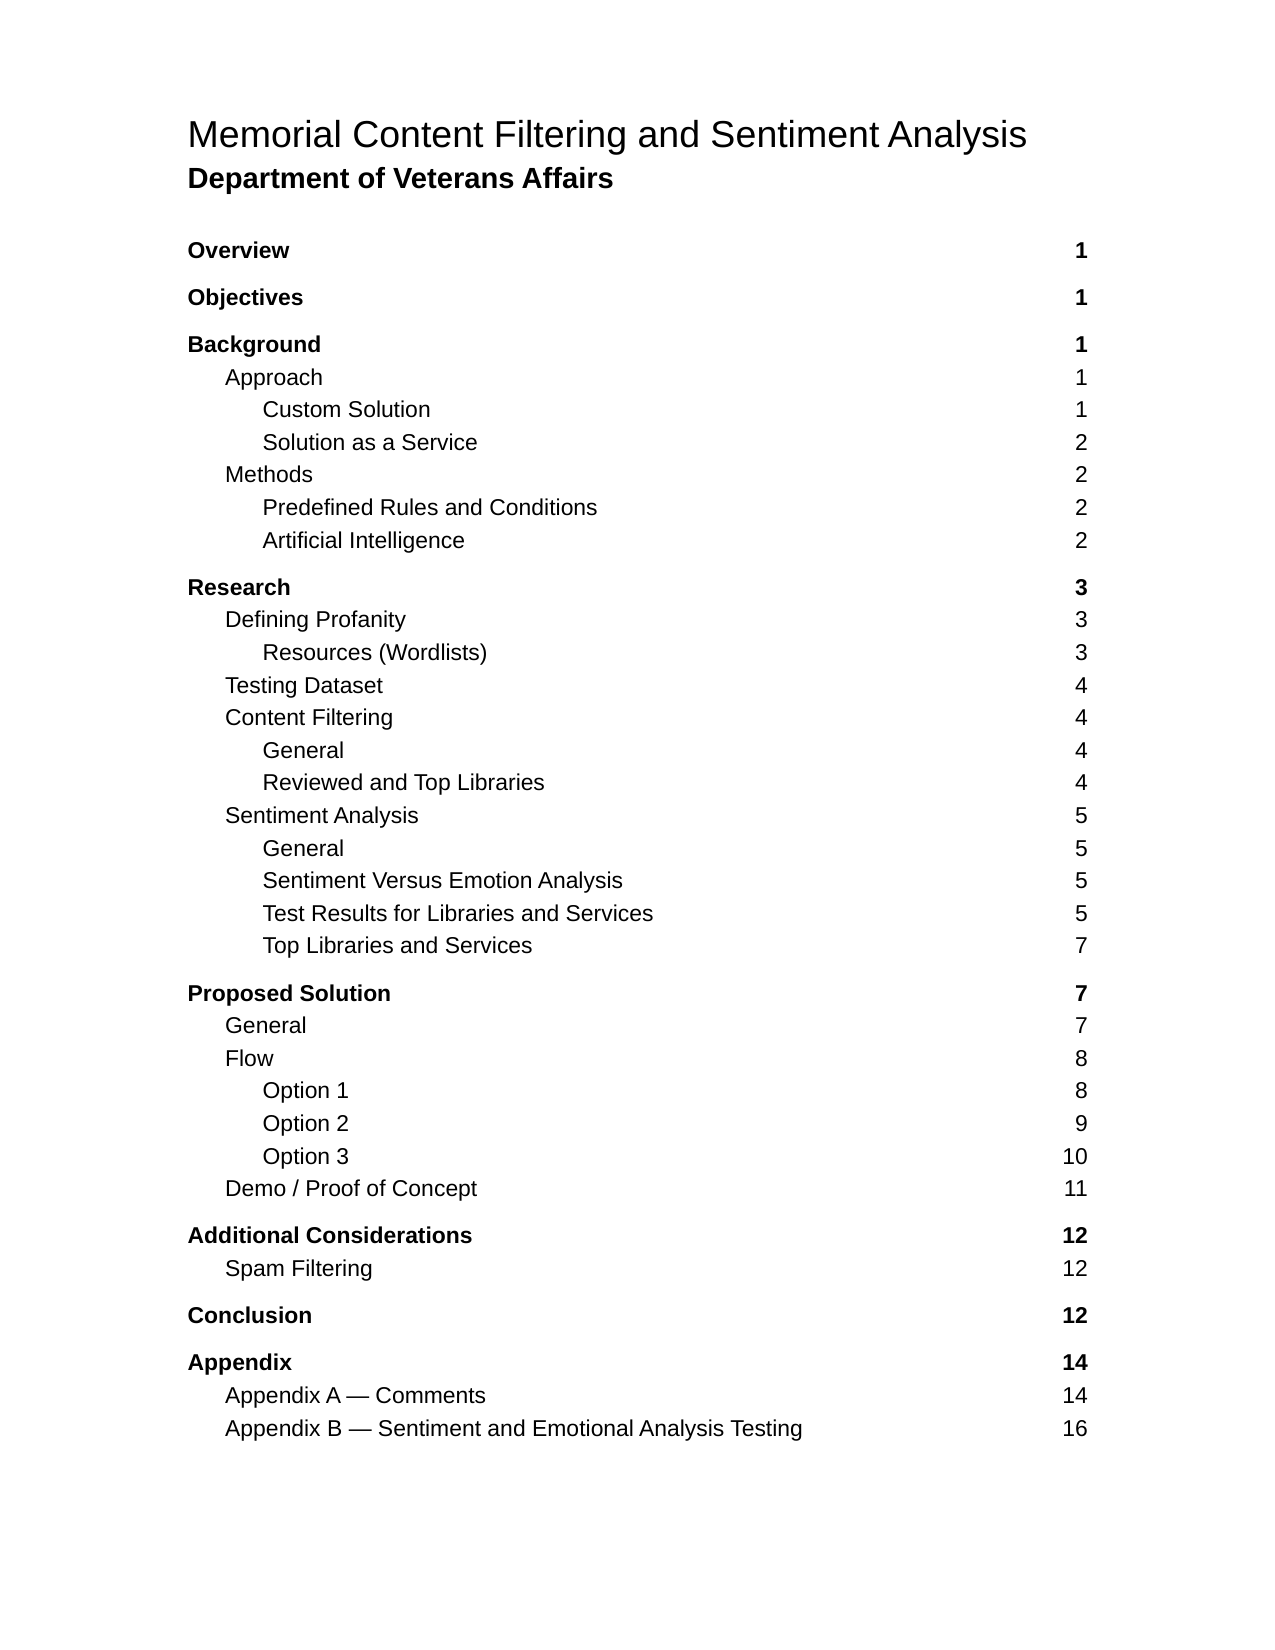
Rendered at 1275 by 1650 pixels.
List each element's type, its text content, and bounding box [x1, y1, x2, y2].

text General 5 [262, 834, 1087, 861]
text Additional Considerations 12 [187, 1222, 1087, 1249]
text Objectives 1 [187, 284, 1087, 310]
text Reviewed and Top Libraries 4 [262, 769, 1087, 796]
text General 4 [262, 737, 1087, 763]
text Appendix B — Sentiment and Emotional Analysis Testing 16 [225, 1414, 1087, 1441]
text Custom Solution 1 [262, 396, 1087, 422]
text Conclusion 12 [187, 1302, 1087, 1328]
text Background 1 [187, 331, 1087, 357]
text Test Results for Libraries and Services 5 [262, 900, 1087, 926]
text Option 2 9 [262, 1110, 1087, 1136]
text Solution as a Service 2 [262, 429, 1087, 455]
text Appendix 14 [187, 1349, 1087, 1376]
text Testing Dataset 4 [225, 672, 1087, 698]
text General 7 [225, 1012, 1087, 1038]
text Sentiment Versus Emotion Analysis 5 [262, 867, 1087, 893]
text Overview 1 [187, 237, 1087, 263]
text Sentiment Analysis 5 [225, 802, 1087, 828]
text Research 3 [187, 574, 1087, 600]
text Demo / Proof of Concept 11 [225, 1175, 1087, 1202]
text Predefined Rules and Conditions 2 [262, 494, 1087, 520]
text Proposed Solution 7 [187, 979, 1087, 1006]
text Methods 2 [225, 461, 1087, 488]
text Artificial Intelligence 2 [262, 527, 1087, 553]
text Resources (Wordlists) 3 [262, 639, 1087, 665]
text Approach 1 [225, 363, 1087, 390]
text Content Filtering 4 [225, 704, 1087, 731]
text Top Libraries and Services 7 [262, 932, 1087, 959]
text Flow 8 [225, 1045, 1087, 1071]
text Option 1 8 [262, 1077, 1087, 1104]
text Option 3 10 [262, 1143, 1087, 1169]
text Appendix A — Comments 14 [225, 1382, 1087, 1408]
text Memorial Content Filtering and Sentiment Analysis Department of Veterans Affairs [187, 112, 1087, 224]
text Spam Filtering 12 [225, 1255, 1087, 1281]
text Defining Profanity 3 [225, 606, 1087, 633]
